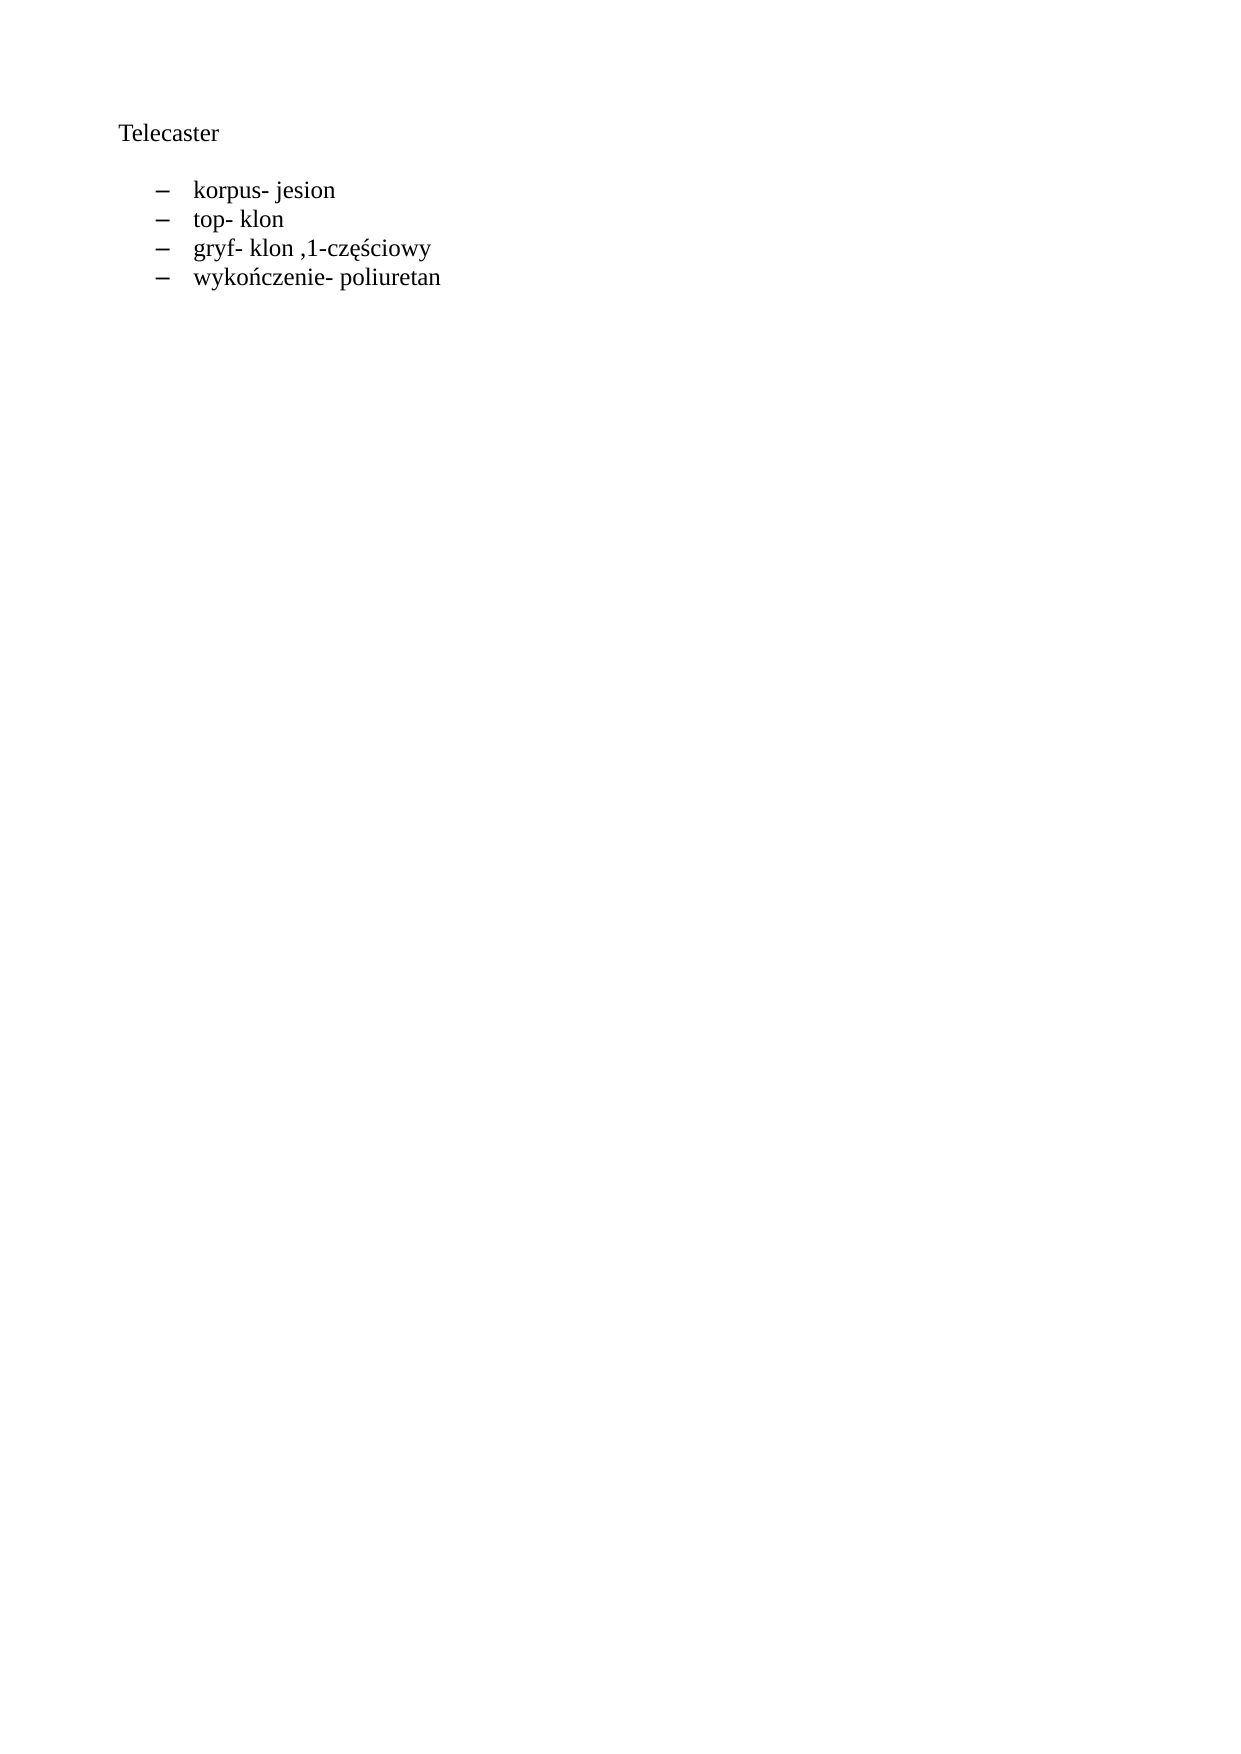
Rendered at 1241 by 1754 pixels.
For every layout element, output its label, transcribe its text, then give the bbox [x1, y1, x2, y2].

list korpus- jesion [156, 176, 1122, 204]
list top- klon [156, 204, 1122, 233]
list wykończenie- poliuretan [156, 262, 1122, 291]
text Telecaster [118, 118, 1122, 147]
list gryf- klon ,1-częściowy [156, 233, 1122, 262]
